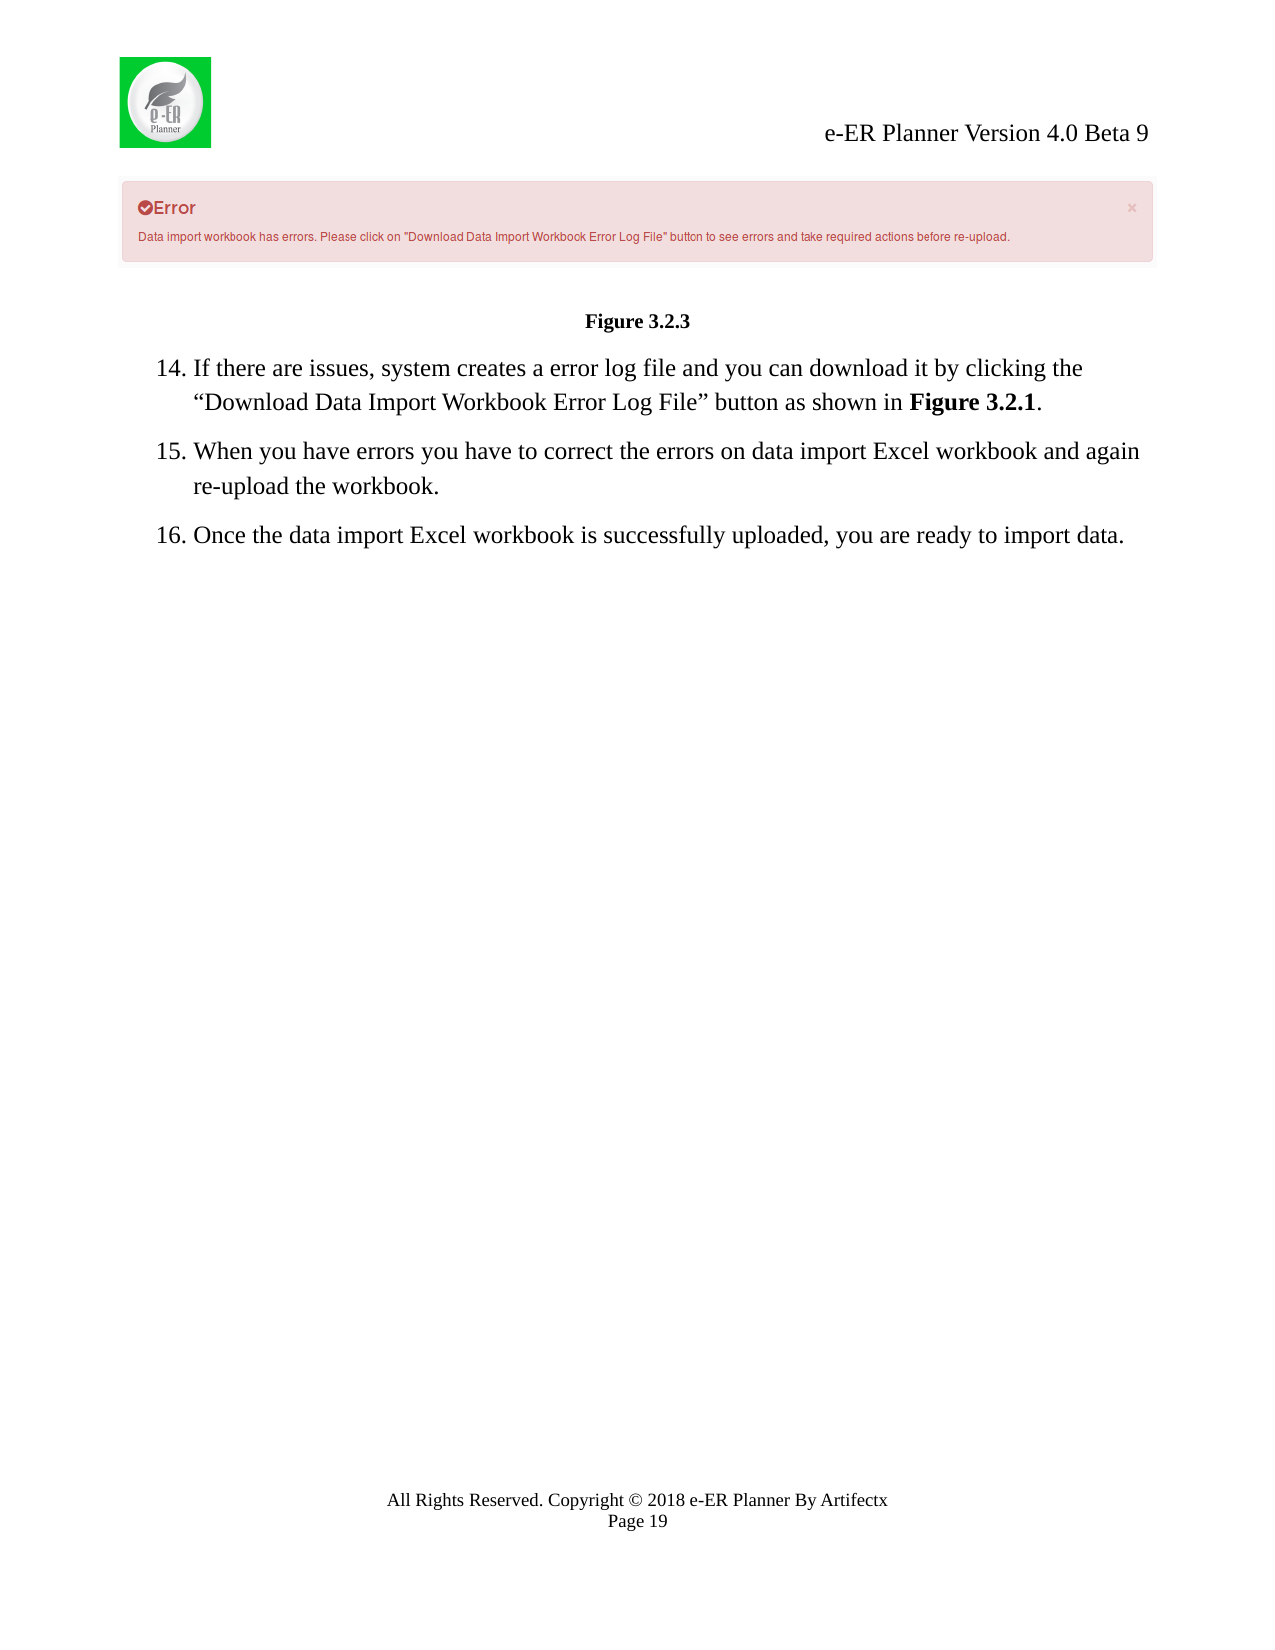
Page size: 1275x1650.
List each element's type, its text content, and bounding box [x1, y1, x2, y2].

list When you have errors you have to correct the errors on data import Excel workbook and again re-upload the workbook. [156, 436, 1157, 499]
picture [119, 57, 212, 148]
list Once the data import Excel workbook is successfully uploaded, you are ready to import data. [156, 520, 1157, 548]
list If there are issues, system creates a error log file and you can download it by clicking the “Download Data Import Workbook Error Log File” button as shown in Figure 3.2.1. [156, 353, 1157, 416]
picture [118, 176, 1157, 268]
text Figure 3.2.3 [118, 309, 1157, 333]
